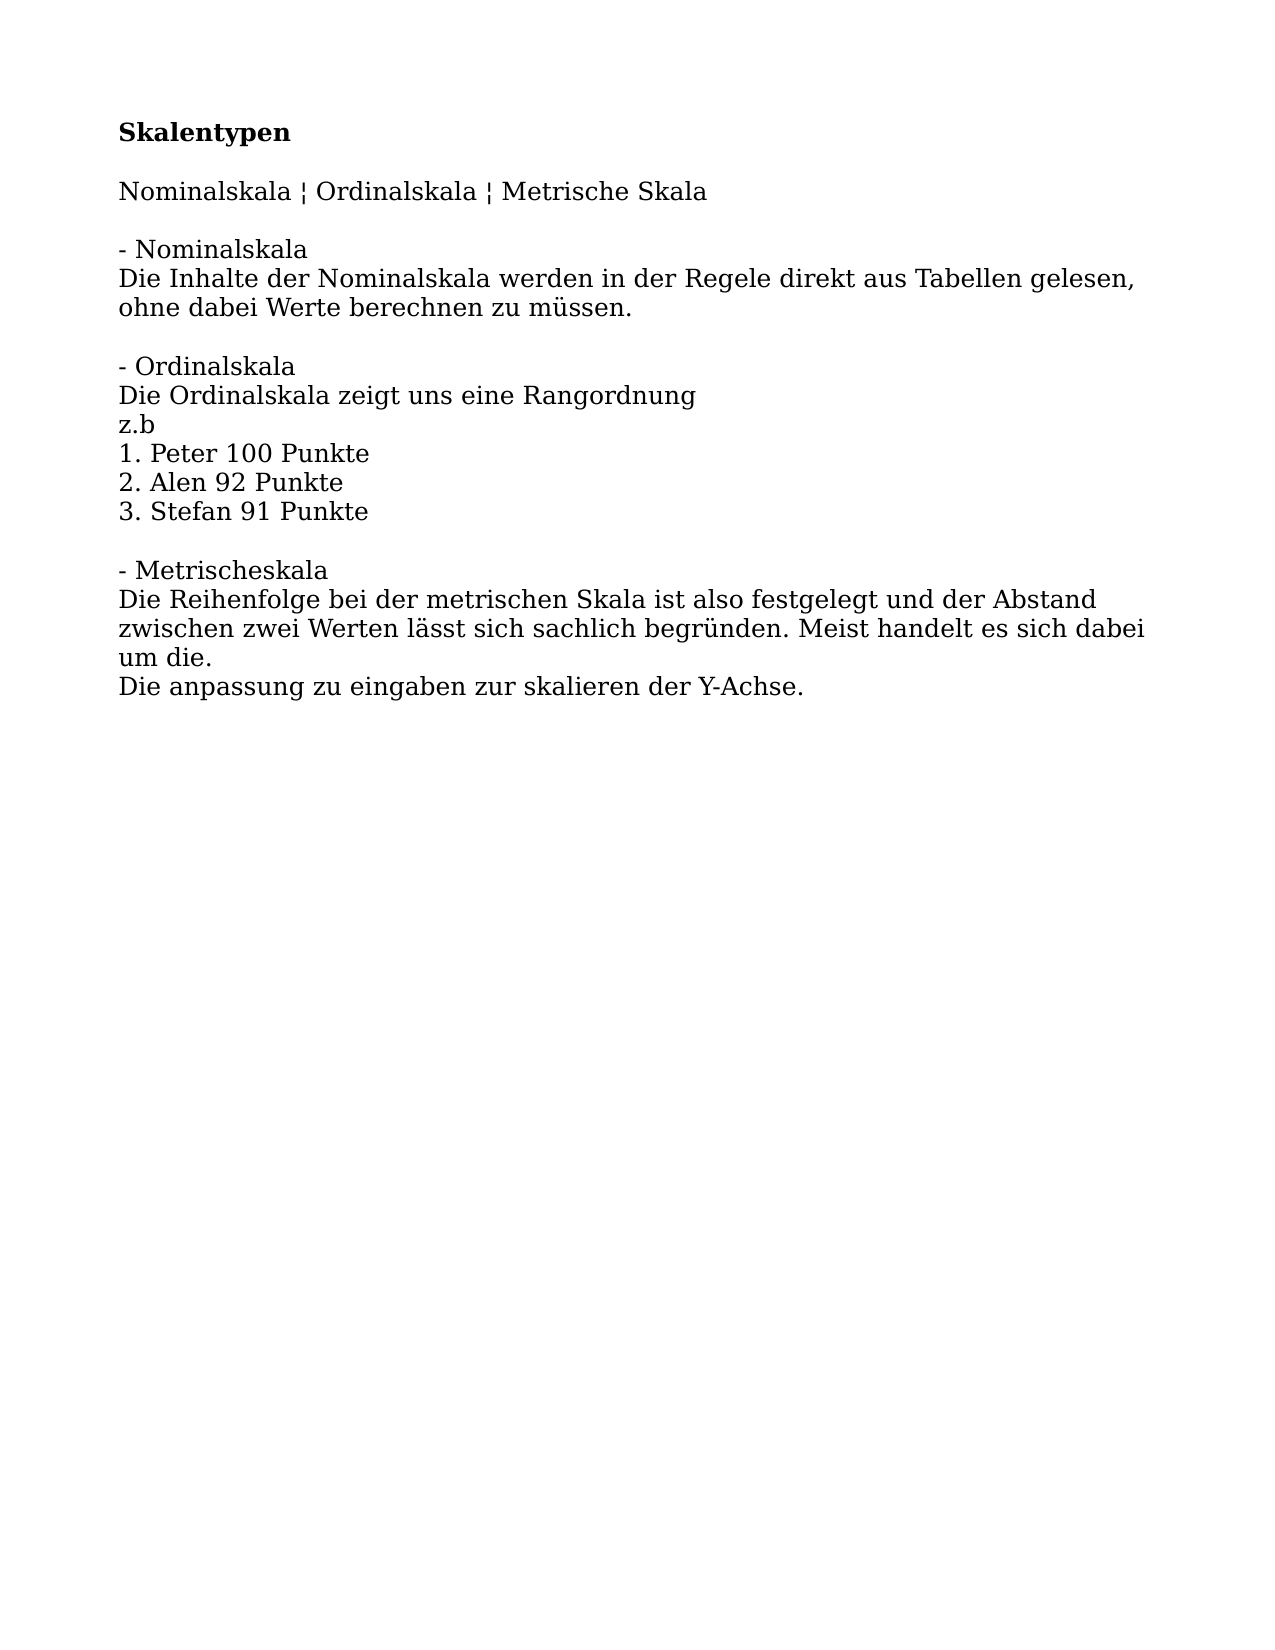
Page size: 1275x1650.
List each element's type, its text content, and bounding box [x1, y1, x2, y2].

text 2. Alen 92 Punkte [118, 468, 1157, 497]
text - Metrischeskala [118, 556, 1157, 585]
text Skalentypen [118, 118, 1157, 147]
text - Nominalskala [118, 235, 1157, 264]
text 3. Stefan 91 Punkte [118, 497, 1157, 527]
text Die anpassung zu eingaben zur skalieren der Y-Achse. [118, 672, 1157, 702]
text Nominalskala ¦ Ordinalskala ¦ Metrische Skala [118, 177, 1157, 206]
text Die Reihenfolge bei der metrischen Skala ist also festgelegt und der Abstand zwischen zwei Werten lässt sich sachlich begründen. Meist handelt es sich dabei um die. [118, 585, 1157, 672]
text z.b [118, 410, 1157, 439]
text 1. Peter 100 Punkte [118, 439, 1157, 468]
text Die Ordinalskala zeigt uns eine Rangordnung [118, 381, 1157, 410]
text Die Inhalte der Nominalskala werden in der Regele direkt aus Tabellen gelesen, ohne dabei Werte berechnen zu müssen. [118, 264, 1157, 322]
text - Ordinalskala [118, 352, 1157, 381]
